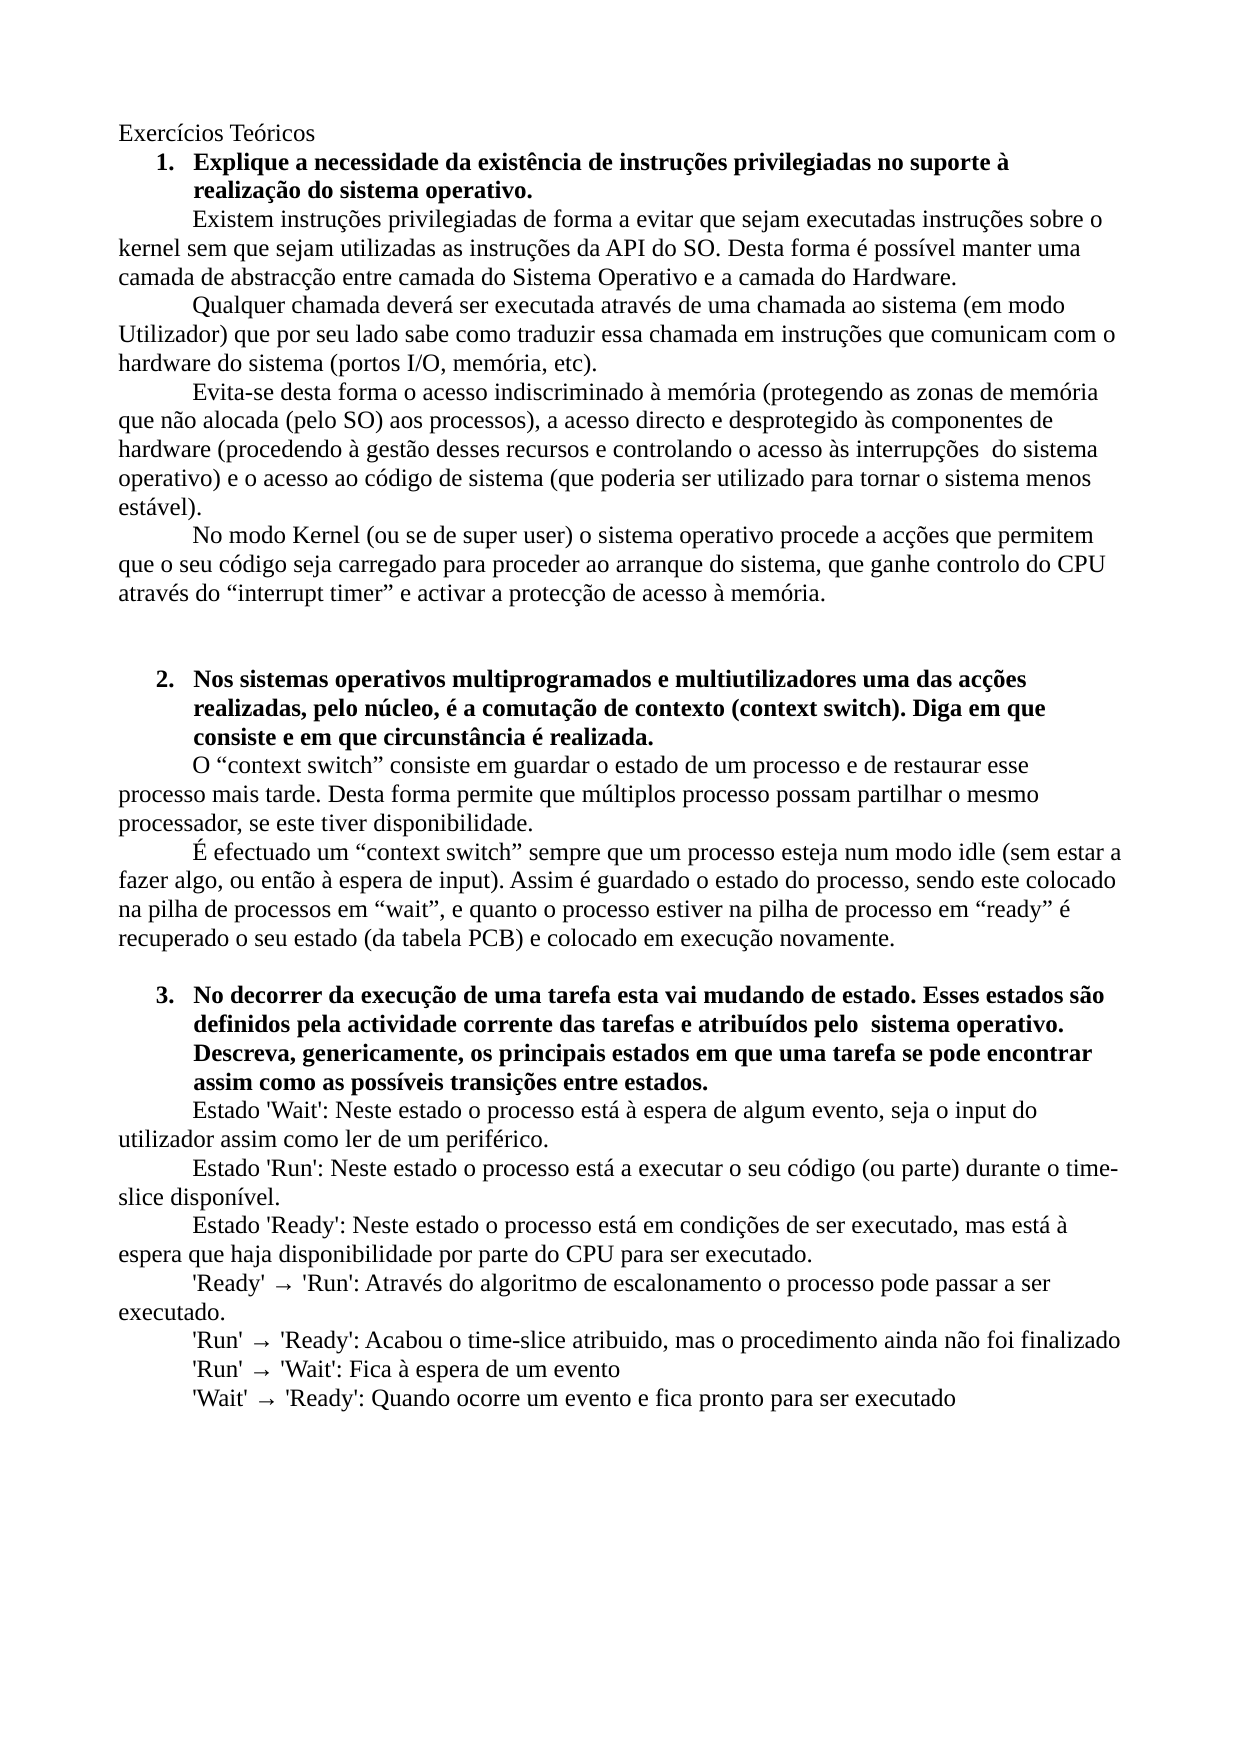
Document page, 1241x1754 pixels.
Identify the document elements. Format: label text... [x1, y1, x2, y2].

text No modo Kernel (ou se de super user) o sistema operativo procede a acções que permitem que o seu código seja carregado para proceder ao arranque do sistema, que ganhe controlo do CPU através do “interrupt timer” e activar a protecção de acesso à memória. [118, 521, 1122, 607]
list Explique a necessidade da existência de instruções privilegiadas no suporte à realização do sistema operativo. [156, 147, 1122, 204]
text Exercícios Teóricos [118, 118, 1122, 147]
text O “context switch” consiste em guardar o estado de um processo e de restaurar esse processo mais tarde. Desta forma permite que múltiplos processo possam partilhar o mesmo processador, se este tiver disponibilidade. [118, 751, 1122, 837]
text 'Run' → 'Ready': Acabou o time-slice atribuido, mas o procedimento ainda não foi finalizado [118, 1326, 1122, 1354]
text Qualquer chamada deverá ser executada através de uma chamada ao sistema (em modo Utilizador) que por seu lado sabe como traduzir essa chamada em instruções que comunicam com o hardware do sistema (portos I/O, memória, etc). [118, 291, 1122, 377]
text Evita-se desta forma o acesso indiscriminado à memória (protegendo as zonas de memória que não alocada (pelo SO) aos processos), a acesso directo e desprotegido às componentes de hardware (procedendo à gestão desses recursos e controlando o acesso às interrupções do sistema operativo) e o acesso ao código de sistema (que poderia ser utilizado para tornar o sistema menos estável). [118, 377, 1122, 521]
text 'Run' → 'Wait': Fica à espera de um evento [118, 1354, 1122, 1383]
text É efectuado um “context switch” sempre que um processo esteja num modo idle (sem estar a fazer algo, ou então à espera de input). Assim é guardado o estado do processo, sendo este colocado na pilha de processos em “wait”, e quanto o processo estiver na pilha de processo em “ready” é recuperado o seu estado (da tabela PCB) e colocado em execução novamente. [118, 837, 1122, 952]
text Existem instruções privilegiadas de forma a evitar que sejam executadas instruções sobre o kernel sem que sejam utilizadas as instruções da API do SO. Desta forma é possível manter uma camada de abstracção entre camada do Sistema Operativo e a camada do Hardware. [118, 204, 1122, 291]
text Estado 'Ready': Neste estado o processo está em condições de ser executado, mas está à espera que haja disponibilidade por parte do CPU para ser executado. [118, 1211, 1122, 1268]
list No decorrer da execução de uma tarefa esta vai mudando de estado. Esses estados são definidos pela actividade corrente das tarefas e atribuídos pelo sistema operativo. Descreva, genericamente, os principais estados em que uma tarefa se pode encontrar assim como as possíveis transições entre estados. [156, 981, 1122, 1096]
text 'Wait' → 'Ready': Quando ocorre um evento e fica pronto para ser executado [118, 1383, 1122, 1412]
text Estado 'Run': Neste estado o processo está a executar o seu código (ou parte) durante o time-slice disponível. [118, 1153, 1122, 1211]
list Nos sistemas operativos multiprogramados e multiutilizadores uma das acções realizadas, pelo núcleo, é a comutação de contexto (context switch). Diga em que consiste e em que circunstância é realizada. [156, 664, 1122, 751]
text 'Ready' → 'Run': Através do algoritmo de escalonamento o processo pode passar a ser executado. [118, 1268, 1122, 1326]
text Estado 'Wait': Neste estado o processo está à espera de algum evento, seja o input do utilizador assim como ler de um periférico. [118, 1096, 1122, 1153]
